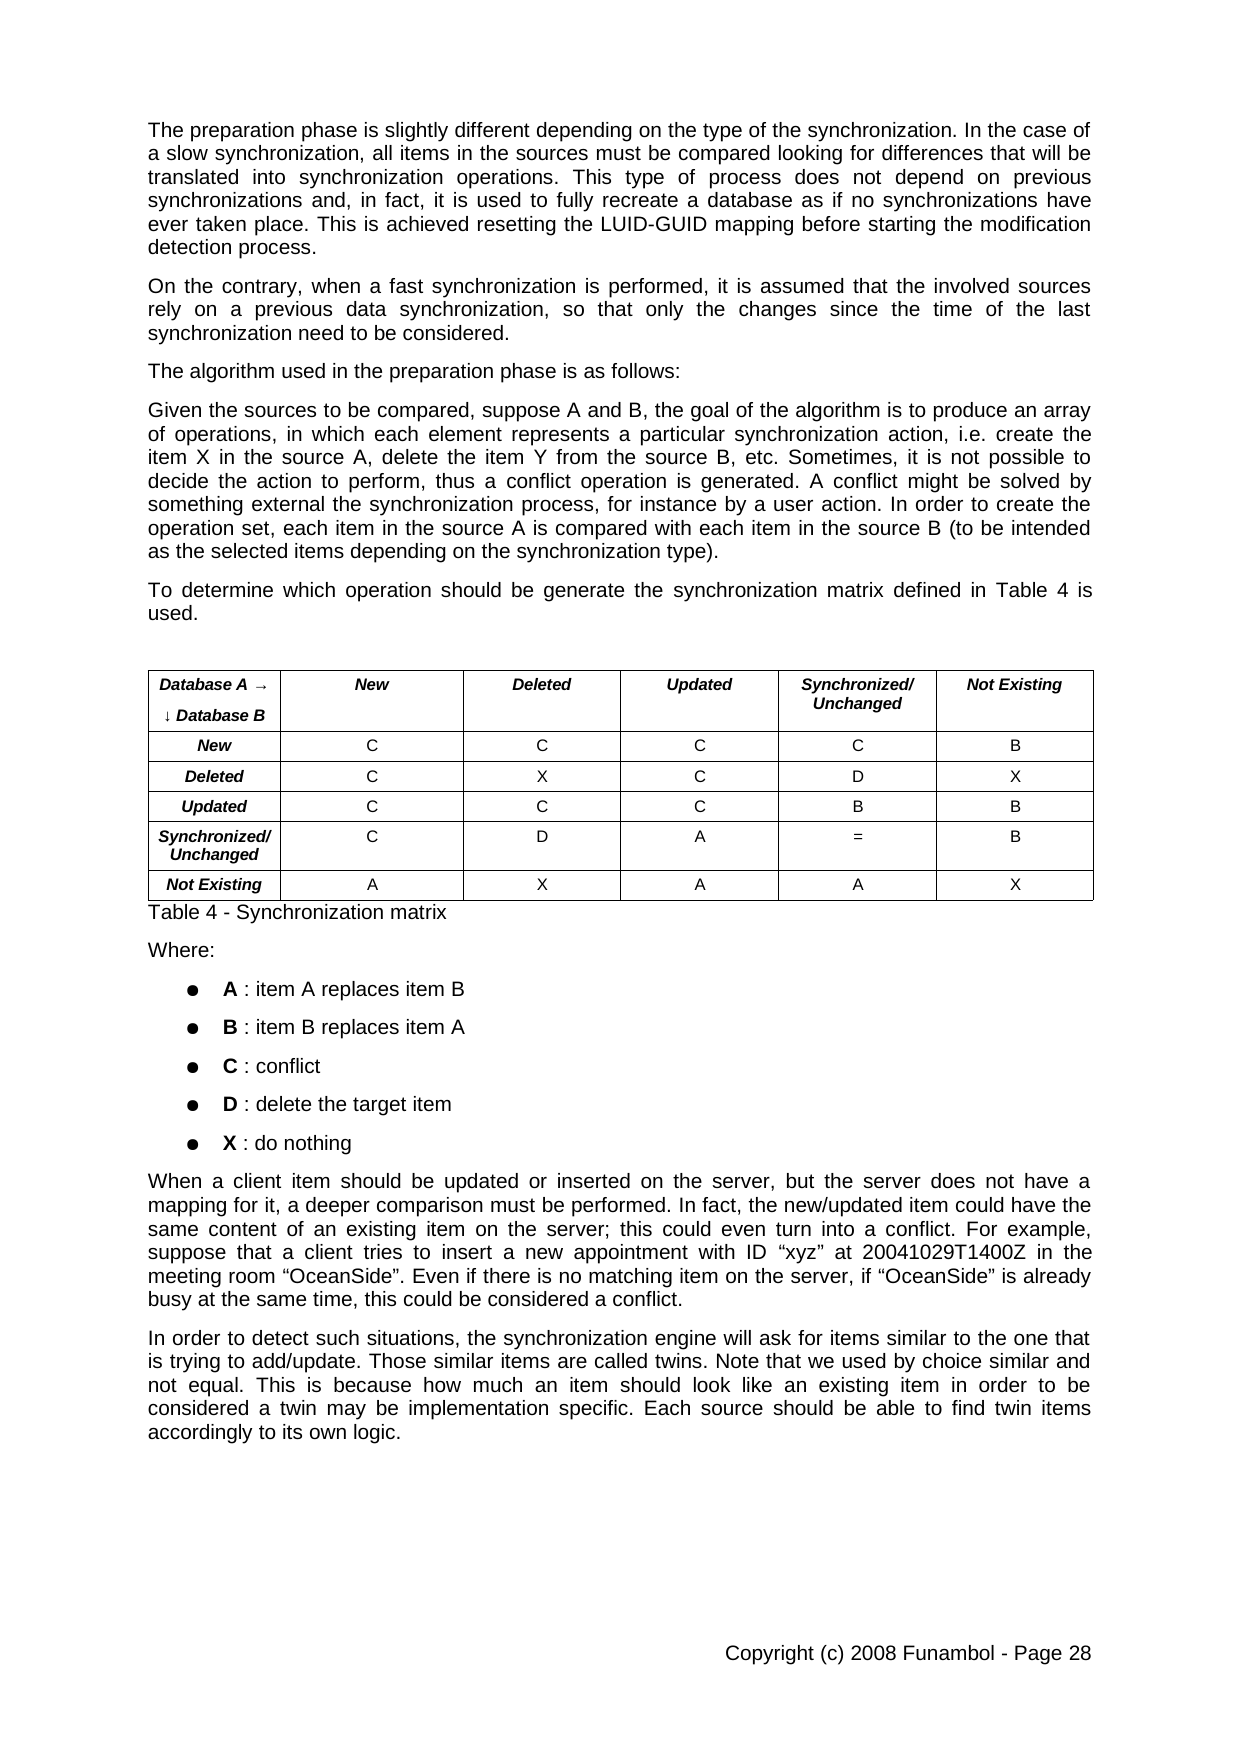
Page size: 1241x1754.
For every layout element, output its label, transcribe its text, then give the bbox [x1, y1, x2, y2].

table_cell X [464, 871, 620, 900]
list D : delete the target item [185, 1093, 1093, 1116]
table_header Database A → ↓ Database B [149, 671, 280, 731]
table_cell C [464, 732, 620, 761]
table_cell Deleted [149, 762, 280, 791]
table_header Not Existing [937, 671, 1093, 731]
list B : item B replaces item A [185, 1016, 1093, 1039]
text Where: [148, 939, 1093, 962]
table_cell A [281, 871, 463, 900]
table_cell C [281, 792, 463, 821]
text Table 4 - Synchronization matrix [148, 901, 1093, 924]
table_cell B [937, 822, 1093, 870]
table_cell C [621, 792, 778, 821]
text When a client item should be updated or inserted on the server, but the server does not have a mapping for it, a deeper comparison must be performed. In fact, the new/updated item could have the same content of an existing item on the server; this could even turn into a conflict. For example, suppose that a client tries to insert a new appointment with ID “xyz” at 20041029T1400Z in the meeting room “OceanSide”. Even if there is no matching item on the server, if “OceanSide” is already busy at the same time, this could be considered a conflict. [148, 1170, 1093, 1311]
table_cell Updated [149, 792, 280, 821]
list C : conflict [185, 1054, 1093, 1078]
table_cell C [621, 732, 778, 761]
list X : do nothing [185, 1131, 1093, 1155]
table_cell X [464, 762, 620, 791]
table_cell New [149, 732, 280, 761]
table_cell C [281, 732, 463, 761]
text Given the sources to be compared, suppose A and B, the goal of the algorithm is to produce an array of operations, in which each element represents a particular synchronization action, i.e. create the item X in the source A, delete the item Y from the source B, etc. Sometimes, it is not possible to decide the action to perform, thus a conflict operation is generated. A conflict might be solved by something external the synchronization process, for instance by a user action. In order to create the operation set, each item in the source A is compared with each item in the source B (to be intended as the selected items depending on the synchronization type). [148, 398, 1093, 563]
table_cell X [937, 871, 1093, 900]
table_header Updated [621, 671, 778, 731]
text To determine which operation should be generate the synchronization matrix defined in Table 4 is used. [148, 578, 1093, 625]
table_header New [281, 671, 463, 731]
table_cell B [937, 732, 1093, 761]
table_cell B [779, 792, 936, 821]
text The algorithm used in the preparation phase is as follows: [148, 360, 1093, 383]
table_cell C [621, 762, 778, 791]
table_cell Synchronized/Unchanged [149, 822, 280, 870]
text The preparation phase is slightly different depending on the type of the synchronization. In the case of a slow synchronization, all items in the sources must be compared looking for differences that will be translated into synchronization operations. This type of process does not depend on previous synchronizations and, in fact, it is used to fully recreate a database as if no synchronizations have ever taken place. This is achieved resetting the LUID-GUID mapping before starting the modification detection process. [148, 118, 1093, 259]
table_cell A [779, 871, 936, 900]
table_cell C [779, 732, 936, 761]
text On the contrary, when a fast synchronization is performed, it is assumed that the involved sources rely on a previous data synchronization, so that only the changes since the time of the last synchronization need to be considered. [148, 274, 1093, 345]
table_cell = [779, 822, 936, 870]
table_cell C [464, 792, 620, 821]
table_cell X [937, 762, 1093, 791]
list A : item A replaces item B [185, 977, 1093, 1001]
table_cell Not Existing [149, 871, 280, 900]
table_header Synchronized/Unchanged [779, 671, 936, 731]
table_cell A [621, 822, 778, 870]
table_cell C [281, 762, 463, 791]
table_header Deleted [464, 671, 620, 731]
table_cell D [464, 822, 620, 870]
table_cell C [281, 822, 463, 870]
table_cell A [621, 871, 778, 900]
table_cell D [779, 762, 936, 791]
text In order to detect such situations, the synchronization engine will ask for items similar to the one that is trying to add/update. Those similar items are called twins. Note that we used by choice similar and not equal. This is because how much an item should look like an existing item in order to be considered a twin may be implementation specific. Each source should be able to find twin items accordingly to its own logic. [148, 1326, 1093, 1444]
table_cell B [937, 792, 1093, 821]
